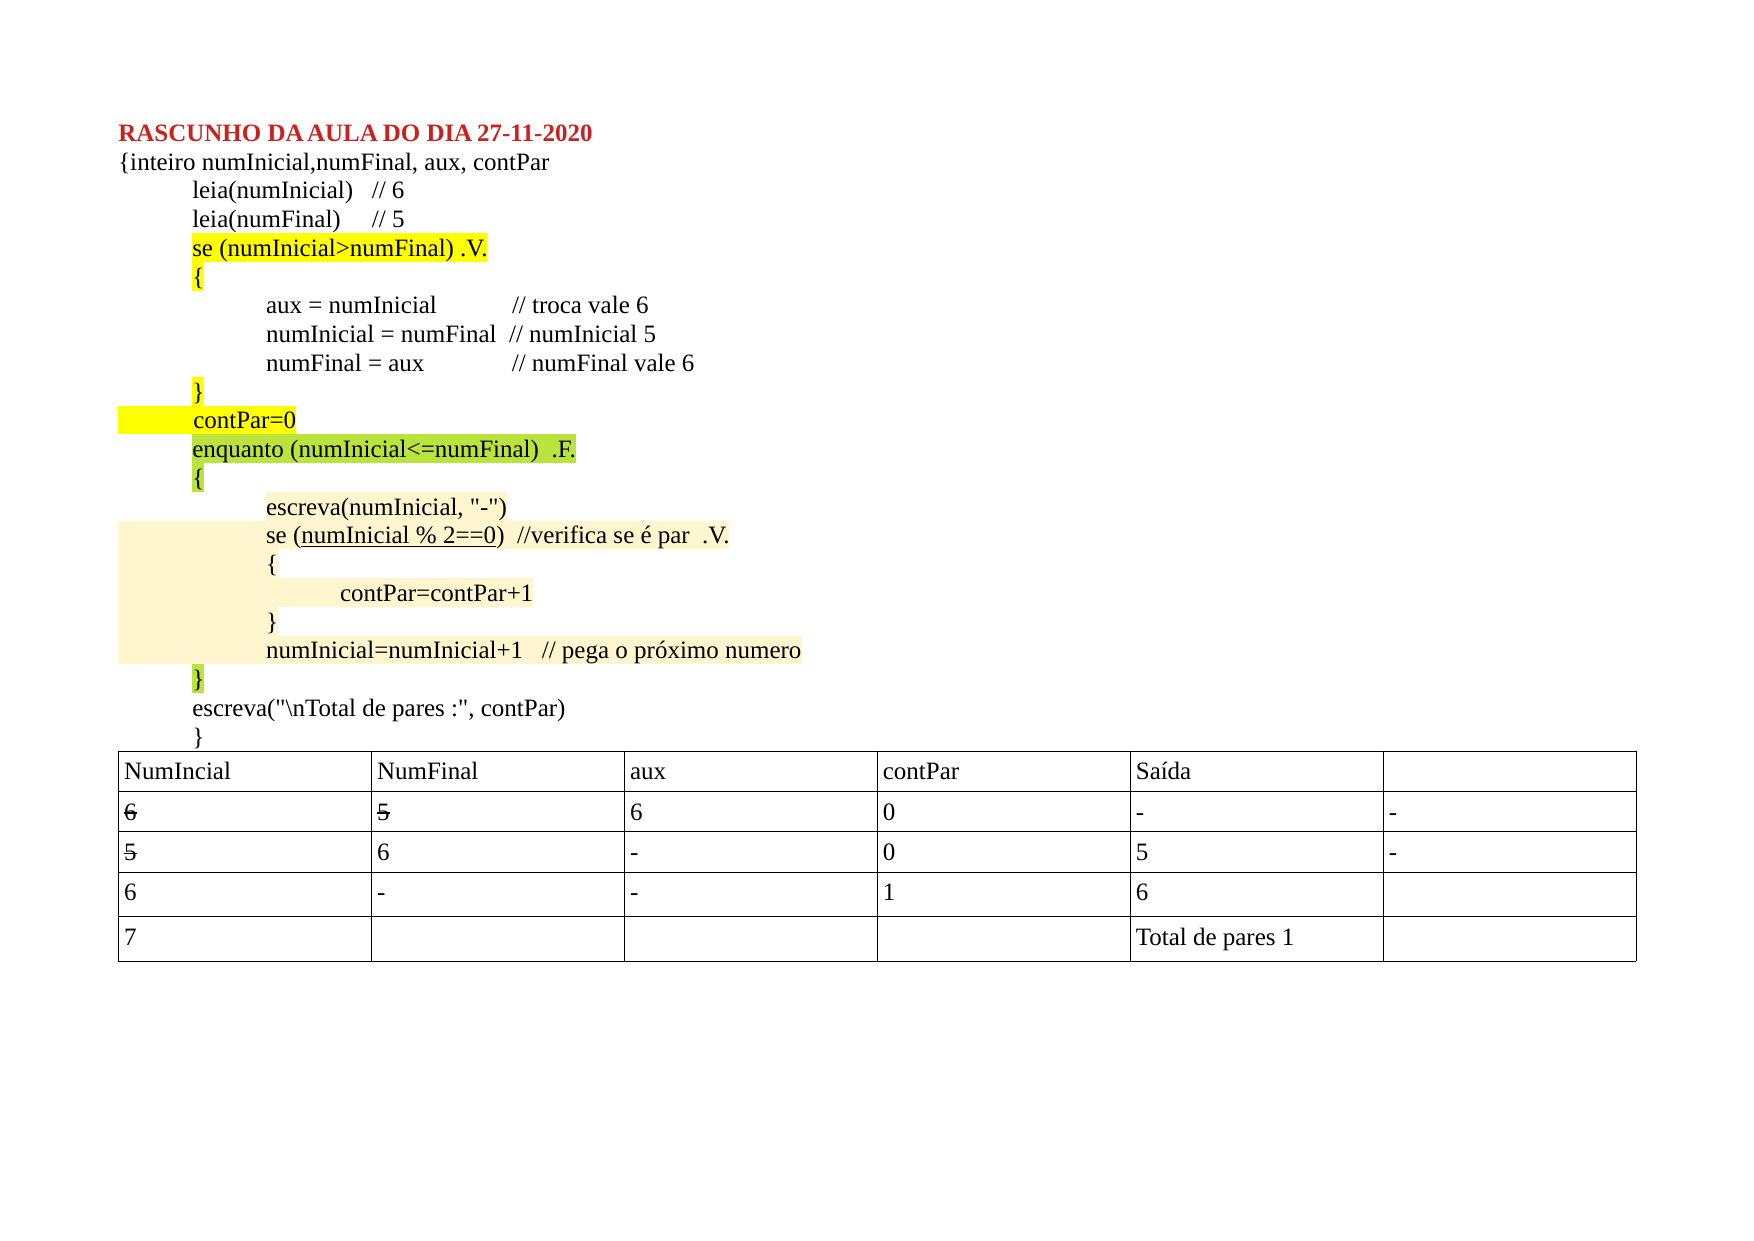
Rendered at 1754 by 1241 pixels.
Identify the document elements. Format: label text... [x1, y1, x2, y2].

table_cell - [625, 832, 877, 872]
table_cell 5 [372, 792, 624, 831]
text se (numInicial>numFinal) .V. [118, 233, 1636, 262]
text RASCUNHO DA AULA DO DIA 27-11-2020 [118, 118, 1636, 147]
table_cell 0 [878, 832, 1130, 872]
table_header NumIncial [119, 752, 371, 791]
table_cell 6 [119, 873, 371, 916]
text se (numInicial % 2==0) //verifica se é par .V. [118, 521, 1636, 549]
table_cell 5 [119, 832, 371, 872]
text numFinal = aux // numFinal vale 6 [118, 348, 1636, 377]
text aux = numInicial // troca vale 6 [118, 291, 1636, 319]
table_cell [878, 917, 1130, 961]
table_cell - [1131, 792, 1383, 831]
table_cell 6 [625, 792, 877, 831]
text { [118, 463, 1636, 492]
table_cell - [625, 873, 877, 916]
table_cell - [372, 873, 624, 916]
table_cell 5 [1131, 832, 1383, 872]
text { [118, 262, 1636, 291]
table_cell [372, 917, 624, 961]
text numInicial=numInicial+1 // pega o próximo numero [118, 636, 1636, 664]
table_cell Total de pares 1 [1131, 917, 1383, 961]
text escreva("\nTotal de pares :", contPar) [118, 693, 1636, 722]
text contPar=contPar+1 [118, 578, 1636, 607]
table_header [1384, 752, 1636, 791]
table_header aux [625, 752, 877, 791]
text } [118, 664, 1636, 693]
text escreva(numInicial, "-") [118, 492, 1636, 521]
text {inteiro numInicial,numFinal, aux, contPar [118, 147, 1636, 176]
table_cell 6 [372, 832, 624, 872]
table_cell 7 [119, 917, 371, 961]
text { [118, 549, 1636, 578]
table_cell - [1384, 832, 1636, 872]
table_cell 1 [878, 873, 1130, 916]
table_cell [625, 917, 877, 961]
table_header contPar [878, 752, 1130, 791]
text } [118, 607, 1636, 636]
text contPar=0 [118, 406, 1636, 434]
text numInicial = numFinal // numInicial 5 [118, 319, 1636, 348]
text enquanto (numInicial<=numFinal) .F. [118, 434, 1636, 463]
text leia(numInicial) // 6 [118, 176, 1636, 204]
table_cell 6 [1131, 873, 1383, 916]
table_cell 6 [119, 792, 371, 831]
table_header Saída [1131, 752, 1383, 791]
table_cell [1384, 917, 1636, 961]
table_cell 0 [878, 792, 1130, 831]
text } [118, 377, 1636, 406]
table_cell - [1384, 792, 1636, 831]
text } [118, 722, 1636, 751]
table_header NumFinal [372, 752, 624, 791]
text leia(numFinal) // 5 [118, 204, 1636, 233]
table_cell [1384, 873, 1636, 916]
